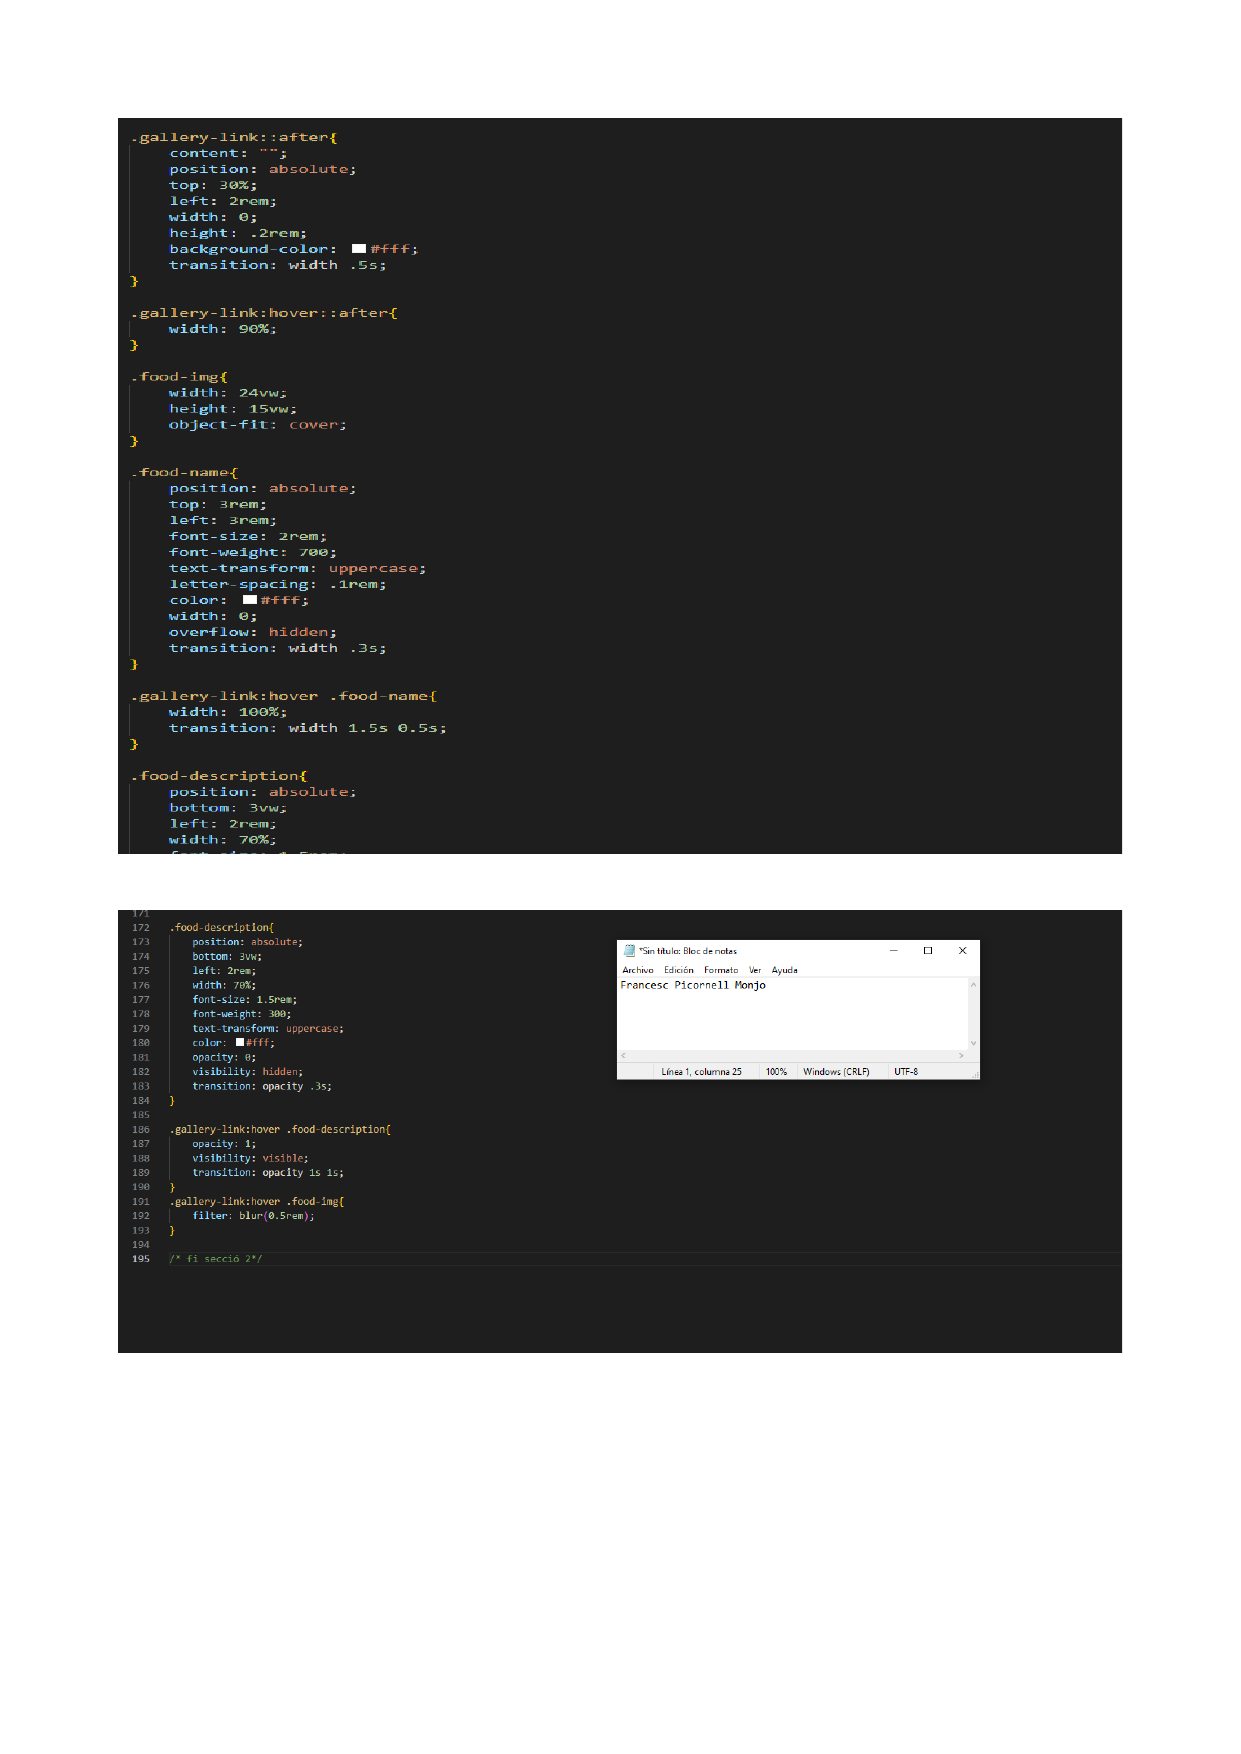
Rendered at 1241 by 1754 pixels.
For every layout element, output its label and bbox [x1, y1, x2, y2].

picture [118, 118, 1123, 854]
picture [118, 910, 1123, 1353]
